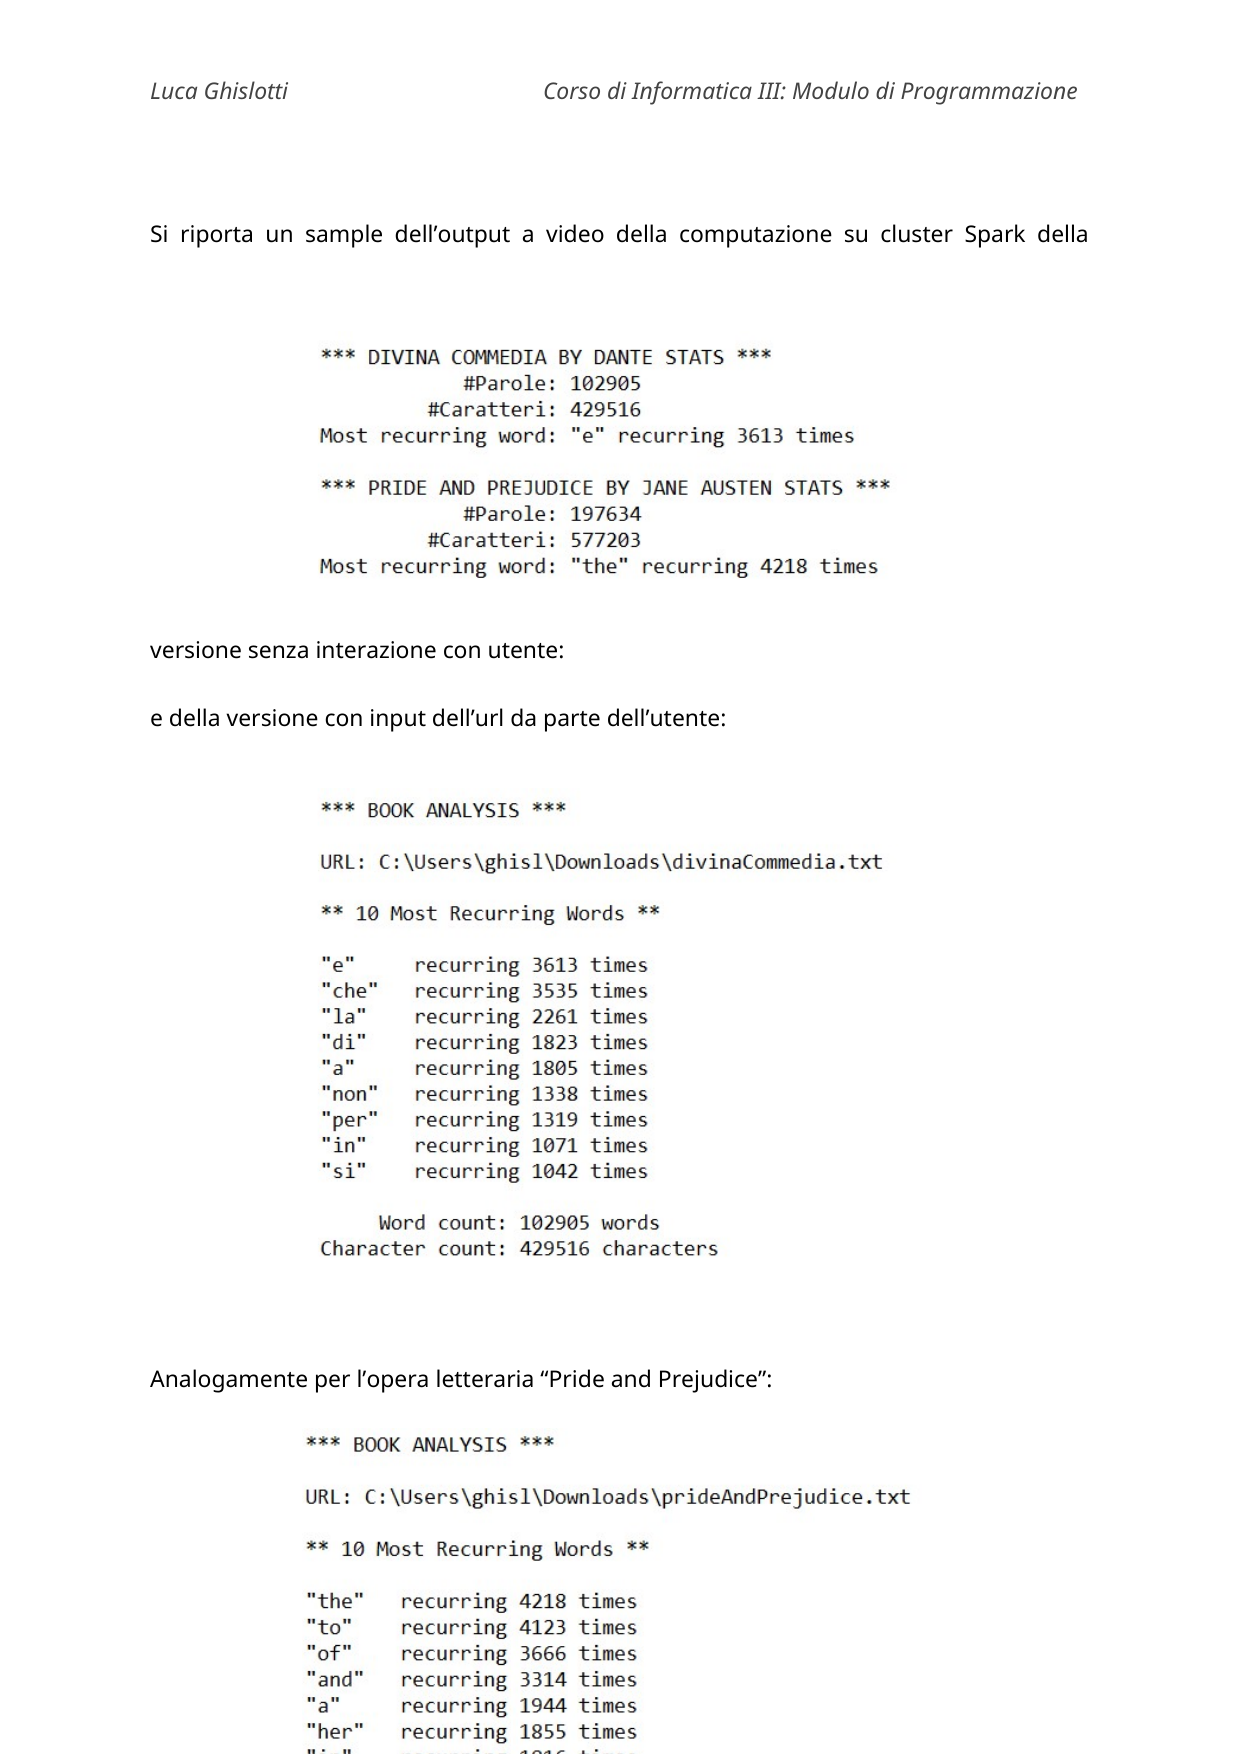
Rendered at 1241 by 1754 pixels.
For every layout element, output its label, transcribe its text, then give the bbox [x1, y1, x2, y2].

picture [302, 1428, 937, 1754]
text Analogamente per l’opera letteraria “Pride and Prejudice”: [150, 1363, 1090, 1394]
picture [317, 331, 923, 597]
text e della versione con input dell’url da parte dell’utente: [150, 702, 1090, 733]
picture [317, 788, 923, 1273]
text Si riporta un sample dell’output a video della computazione su cluster Spark della versione senza interazione con utente: [150, 218, 1090, 666]
